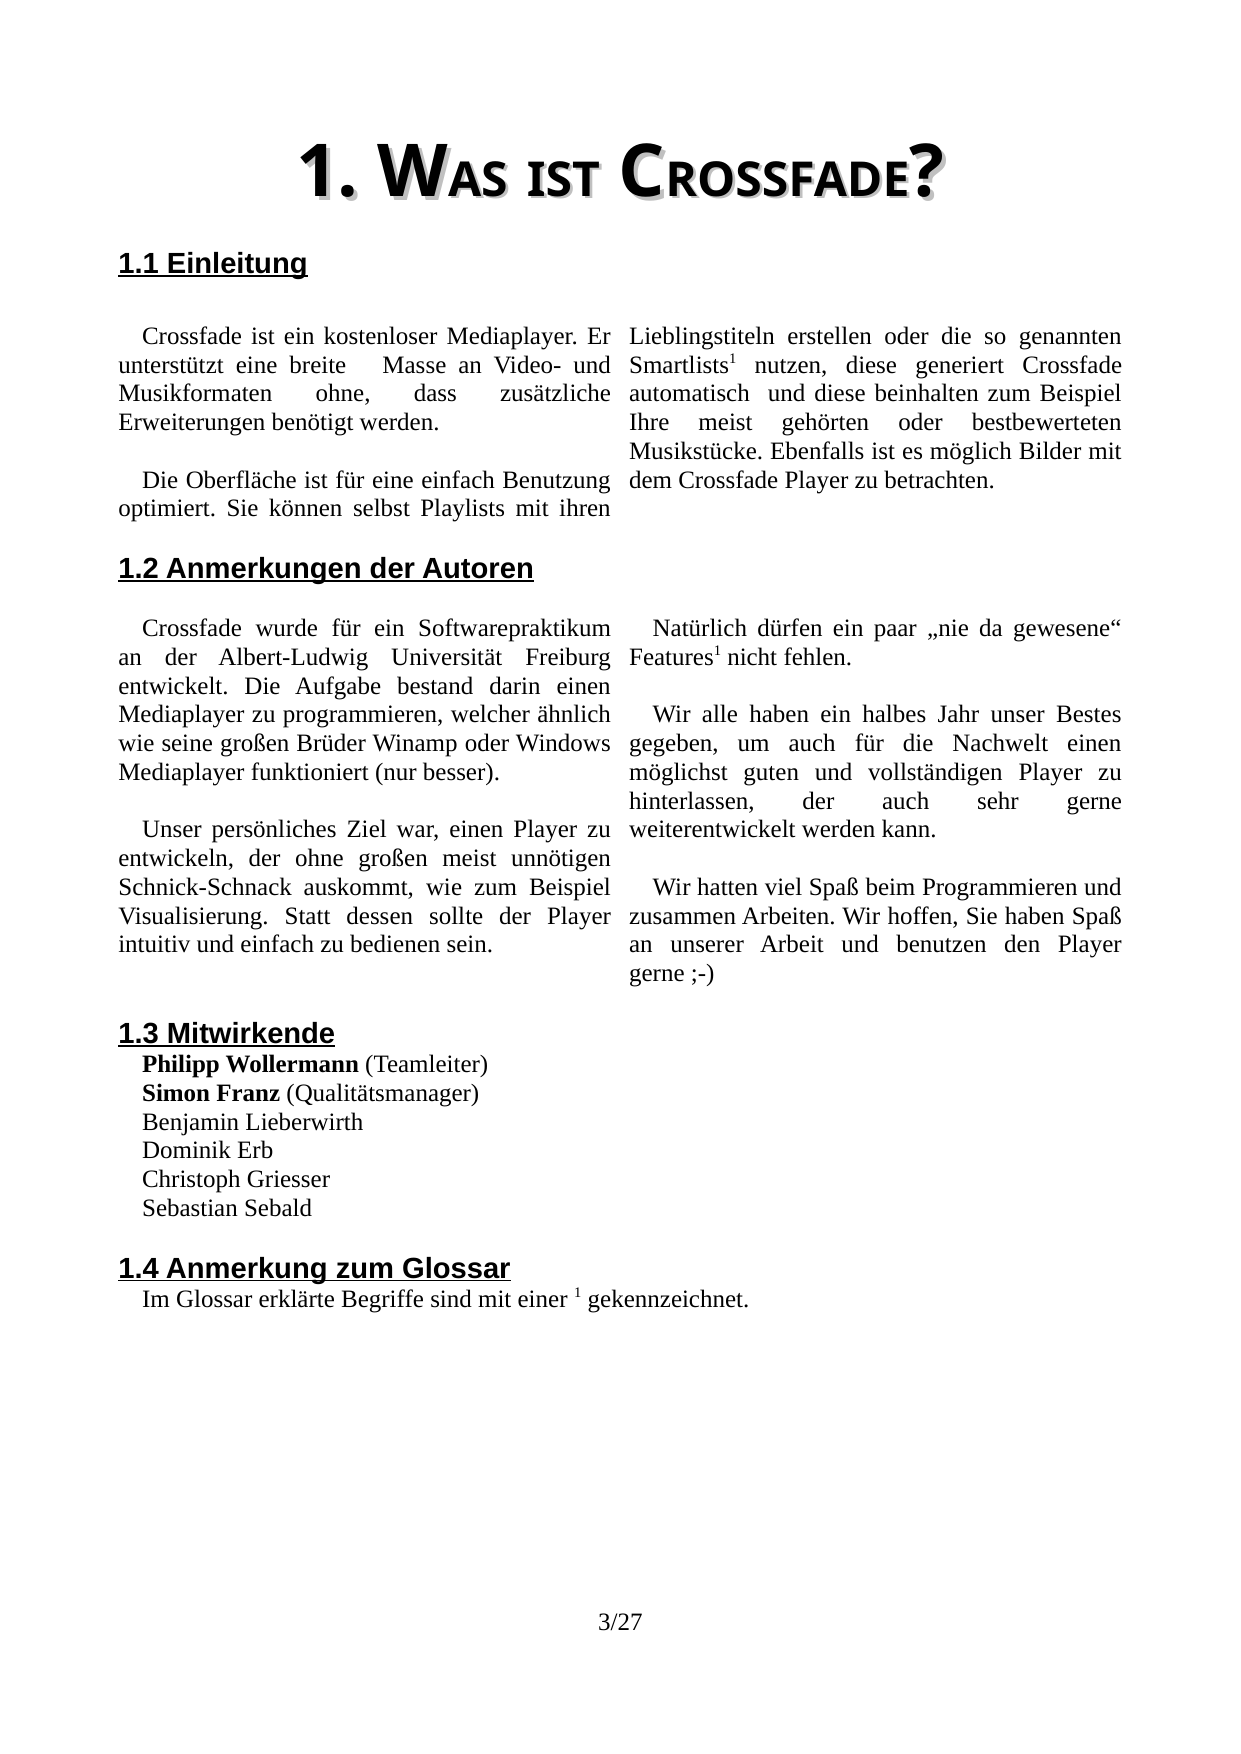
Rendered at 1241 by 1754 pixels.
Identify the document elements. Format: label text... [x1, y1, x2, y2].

text Dominik Erb [118, 1136, 1122, 1164]
text Crossfade ist ein kostenloser Mediaplayer. Er unterstützt eine breite Masse an Video- und Musikformaten ohne, dass zusätzliche Erweiterungen benötigt werden. [118, 321, 611, 436]
text Philipp Wollermann (Teamleiter) [118, 1049, 1122, 1078]
text Christoph Griesser [118, 1164, 1122, 1193]
text Die Oberfläche ist für eine einfach Benutzung optimiert. Sie können selbst Playlists mit ihren [118, 465, 611, 522]
subtitle 1.4 Anmerkung zum Glossar [118, 1251, 1122, 1284]
subtitle 1. Was ist Crossfade? [118, 118, 1122, 217]
text Im Glossar erklärte Begriffe sind mit einer 1 gekennzeichnet. [118, 1284, 1122, 1313]
text Natürlich dürfen ein paar „nie da gewesene“ Features1 nicht fehlen. [629, 613, 1122, 671]
subtitle 1.2 Anmerkungen der Autoren [118, 551, 1122, 584]
text Wir hatten viel Spaß beim Programmieren und zusammen Arbeiten. Wir hoffen, Sie haben Spaß an unserer Arbeit und benutzen den Player gerne ;-) [629, 872, 1122, 987]
text Benjamin Lieberwirth [118, 1107, 1122, 1136]
subtitle 1.1 Einleitung [118, 246, 1122, 280]
text Lieblingstiteln erstellen oder die so genannten Smartlists1 nutzen, diese generiert Crossfade automatisch und diese beinhalten zum Beispiel Ihre meist gehörten oder bestbewerteten Musikstücke. Ebenfalls ist es möglich Bilder mit dem Crossfade Player zu betrachten. [629, 321, 1122, 493]
text Simon Franz (Qualitätsmanager) [118, 1078, 1122, 1107]
text Wir alle haben ein halbes Jahr unser Bestes gegeben, um auch für die Nachwelt einen möglichst guten und vollständigen Player zu hinterlassen, der auch sehr gerne weiterentwickelt werden kann. [629, 699, 1122, 843]
text Crossfade wurde für ein Softwarepraktikum an der Albert-Ludwig Universität Freiburg entwickelt. Die Aufgabe bestand darin einen Mediaplayer zu programmieren, welcher ähnlich wie seine großen Brüder Winamp oder Windows Mediaplayer funktioniert (nur besser). [118, 613, 611, 786]
text Unser persönliches Ziel war, einen Player zu entwickeln, der ohne großen meist unnötigen Schnick-Schnack auskommt, wie zum Beispiel Visualisierung. Statt dessen sollte der Player intuitiv und einfach zu bedienen sein. [118, 814, 611, 958]
text Sebastian Sebald [118, 1193, 1122, 1222]
subtitle 1.3 Mitwirkende [118, 1016, 1122, 1049]
